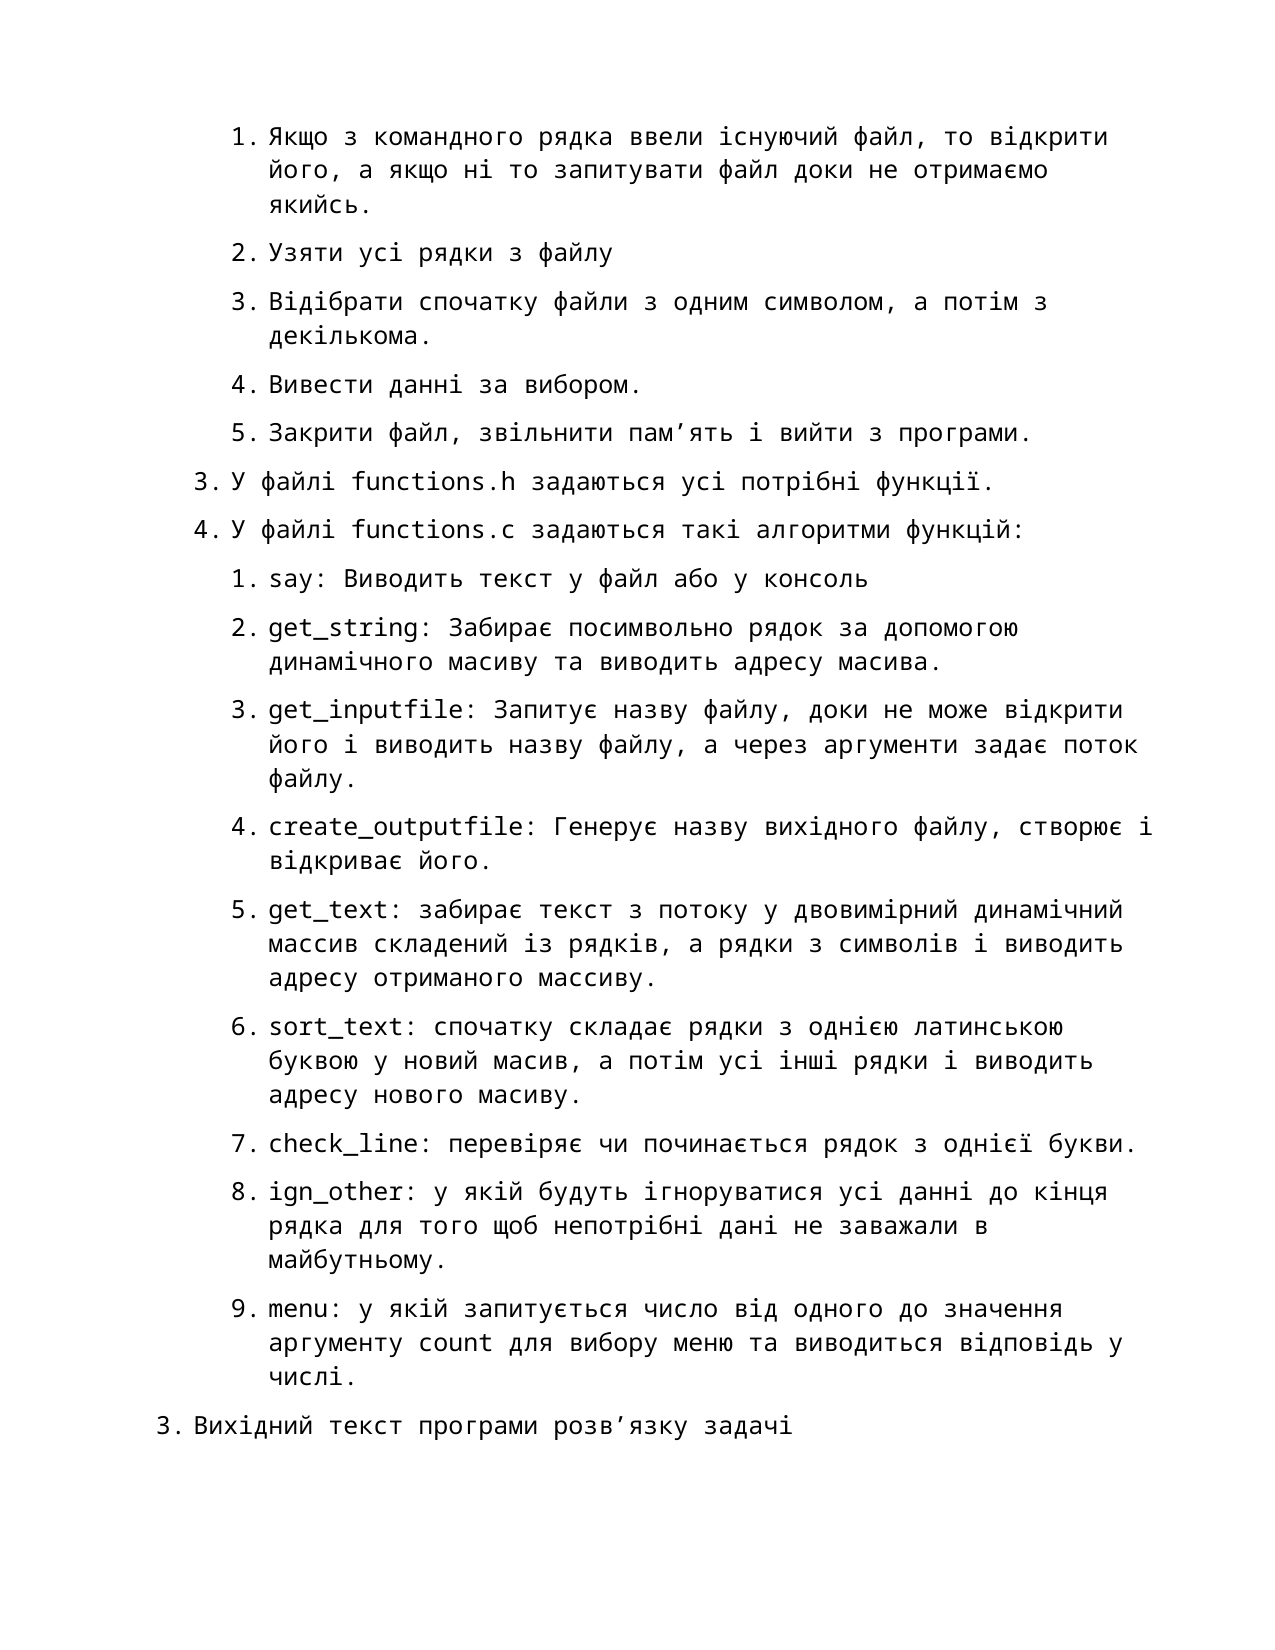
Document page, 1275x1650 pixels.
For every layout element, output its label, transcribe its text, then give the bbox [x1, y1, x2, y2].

list menu: у якій запитується число від одного до значення аргументу count для вибору меню та виводиться відповідь у числі. [231, 1291, 1157, 1393]
list create_outputfile: Генерує назву вихідного файлу, створює і відкриває його. [231, 809, 1157, 877]
list get_text: забирає текст з потоку у двовимірний динамічний массив складений із рядків, а рядки з символів і виводить адресу отриманого массиву. [231, 892, 1157, 994]
list Закрити файл, звільнити пам’ять і вийти з програми. [231, 415, 1157, 449]
list get_inputfile: Запитує назву файлу, доки не може відкрити його і виводить назву файлу, а через аргументи задає поток файлу. [231, 692, 1157, 794]
list say: Виводить текст у файл або у консоль [231, 561, 1157, 595]
list ign_other: у якій будуть ігноруватися усі данні до кінця рядка для того щоб непотрібні дані не заважали в майбутньому. [231, 1174, 1157, 1276]
list У файлі functions.h задаються усі потрібні функції. [193, 463, 1157, 498]
list У файлі functions.c задаються такі алгоритми функцій: [193, 512, 1157, 546]
list get_string: Забирає посимвольно рядок за допомогою динамічного масиву та виводить адресу масива. [231, 609, 1157, 678]
list Вивести данні за вибором. [231, 366, 1157, 400]
list Відібрати спочатку файли з одним символом, а потім з декількома. [231, 283, 1157, 352]
list Вихідний текст програми розв’язку задачі [156, 1407, 1157, 1441]
list check_line: перевіряє чи починається рядок з однієї букви. [231, 1125, 1157, 1159]
list sort_text: спочатку складає рядки з однією латинською буквою у новий масив, а потім усі інші рядки і виводить адресу нового масиву. [231, 1008, 1157, 1111]
list Якщо з командного рядка ввели існуючий файл, то відкрити його, а якщо ні то запитувати файл доки не отримаємо якийсь. [231, 118, 1157, 220]
list Узяти усі рядки з файлу [231, 235, 1157, 269]
